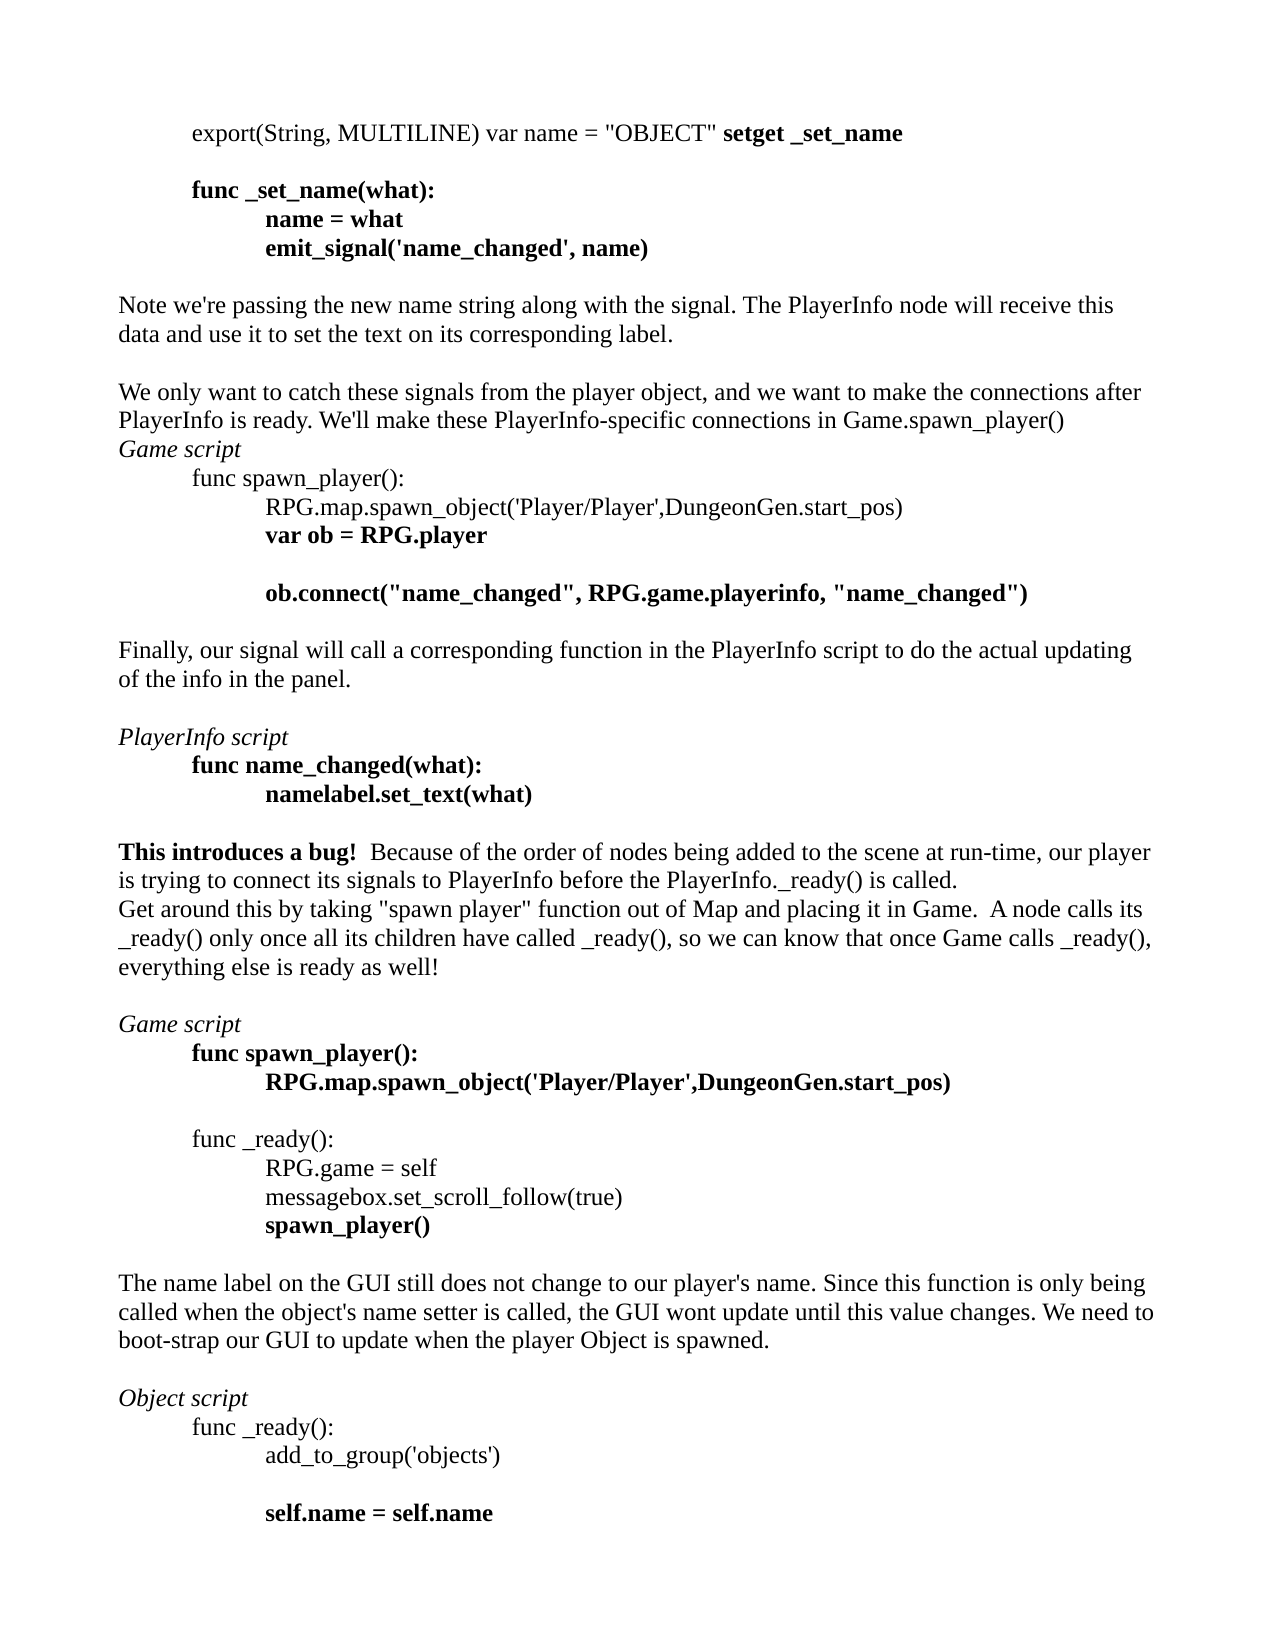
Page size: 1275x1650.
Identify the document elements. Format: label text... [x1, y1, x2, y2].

text func _ready(): add_to_group('objects') self.name = self.name [118, 1412, 1157, 1527]
text export(String, MULTILINE) var name = "OBJECT" setget _set_name [118, 118, 1157, 147]
text Get around this by taking "spawn player" function out of Map and placing it in Game. A node calls its _ready() only once all its children have called _ready(), so we can know that once Game calls _ready(), everything else is ready as well! [118, 894, 1157, 981]
text func spawn_player(): RPG.map.spawn_object('Player/Player',DungeonGen.start_pos) func _ready(): RPG.game = self messagebox.set_scroll_follow(true) spawn_player() [118, 1038, 1157, 1239]
text PlayerInfo script [118, 722, 1157, 751]
text Game script [118, 434, 1157, 463]
text func spawn_player(): RPG.map.spawn_object('Player/Player',DungeonGen.start_pos) var ob = RPG.player ob.connect("name_changed", RPG.game.playerinfo, "name_changed") [118, 463, 1157, 607]
text Object script [118, 1383, 1157, 1412]
text Finally, our signal will call a corresponding function in the PlayerInfo script to do the actual updating of the info in the panel. [118, 636, 1157, 693]
text We only want to catch these signals from the player object, and we want to make the connections after PlayerInfo is ready. We'll make these PlayerInfo-specific connections in Game.spawn_player() [118, 377, 1157, 434]
text The name label on the GUI still does not change to our player's name. Since this function is only being called when the object's name setter is called, the GUI wont update until this value changes. We need to boot-strap our GUI to update when the player Object is spawned. [118, 1268, 1157, 1354]
text Game script [118, 1009, 1157, 1038]
text func _set_name(what): name = what emit_signal('name_changed', name) [118, 176, 1157, 262]
text This introduces a bug! Because of the order of nodes being added to the scene at run-time, our player is trying to connect its signals to PlayerInfo before the PlayerInfo._ready() is called. [118, 837, 1157, 894]
text Note we're passing the new name string along with the signal. The PlayerInfo node will receive this data and use it to set the text on its corresponding label. [118, 291, 1157, 348]
text func name_changed(what): namelabel.set_text(what) [118, 751, 1157, 808]
